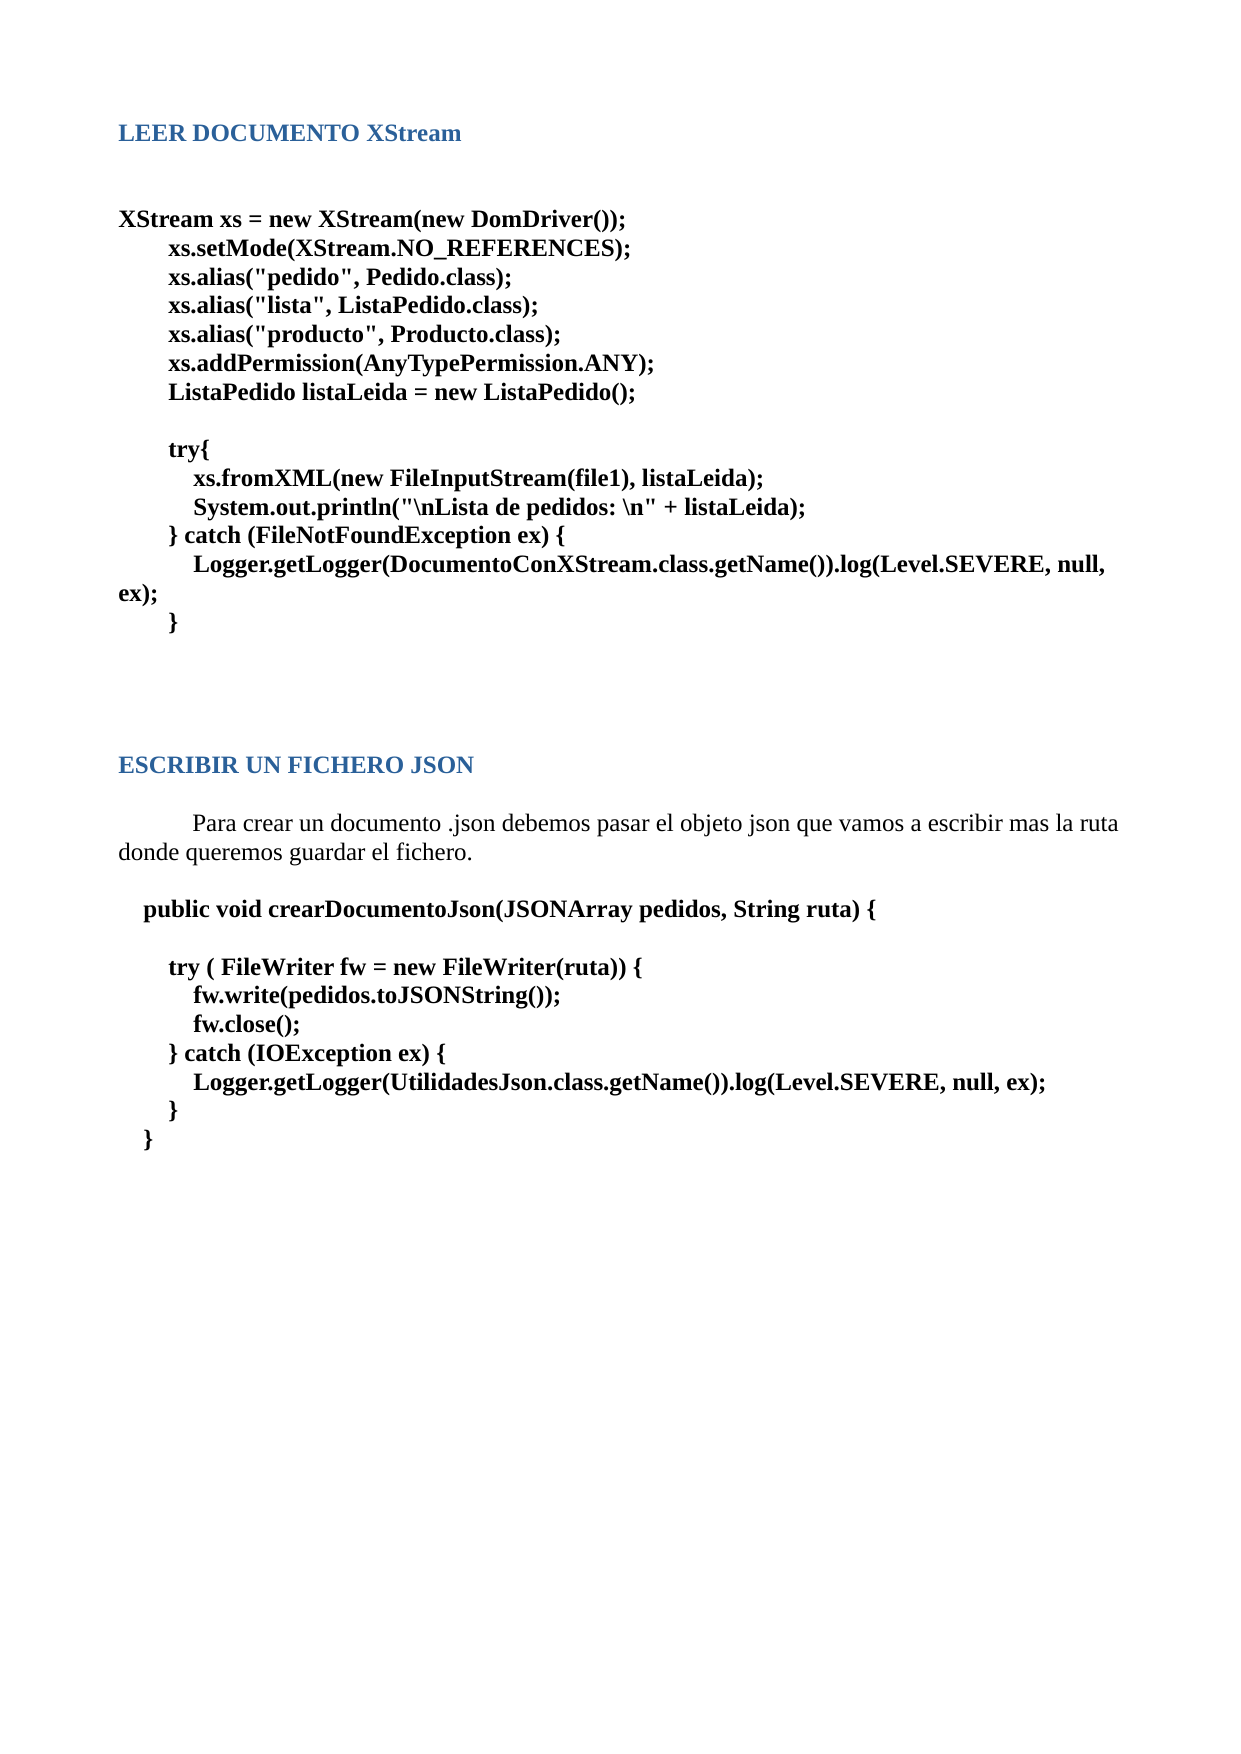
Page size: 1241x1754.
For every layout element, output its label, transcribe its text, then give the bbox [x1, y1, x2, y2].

text LEER DOCUMENTO XStream [118, 118, 1122, 147]
text xs.alias("pedido", Pedido.class); [118, 262, 1122, 291]
text ListaPedido listaLeida = new ListaPedido(); [118, 377, 1122, 406]
text XStream xs = new XStream(new DomDriver()); [118, 204, 1122, 233]
text System.out.println("\nLista de pedidos: \n" + listaLeida); [118, 492, 1122, 521]
text try ( FileWriter fw = new FileWriter(ruta)) { [118, 952, 1122, 981]
text xs.setMode(XStream.NO_REFERENCES); [118, 233, 1122, 262]
text xs.alias("producto", Producto.class); [118, 319, 1122, 348]
text Para crear un documento .json debemos pasar el objeto json que vamos a escribir mas la ruta donde queremos guardar el fichero. [118, 808, 1122, 866]
text fw.write(pedidos.toJSONString()); [118, 981, 1122, 1009]
text } catch (IOException ex) { [118, 1038, 1122, 1067]
text xs.fromXML(new FileInputStream(file1), listaLeida); [118, 463, 1122, 492]
text } [118, 1124, 1122, 1153]
text } catch (FileNotFoundException ex) { [118, 521, 1122, 549]
text } [118, 607, 1122, 636]
text } [118, 1096, 1122, 1124]
text Logger.getLogger(DocumentoConXStream.class.getName()).log(Level.SEVERE, null, ex); [118, 549, 1122, 607]
text public void crearDocumentoJson(JSONArray pedidos, String ruta) { [118, 894, 1122, 923]
text xs.alias("lista", ListaPedido.class); [118, 291, 1122, 319]
text Logger.getLogger(UtilidadesJson.class.getName()).log(Level.SEVERE, null, ex); [118, 1067, 1122, 1096]
text ESCRIBIR UN FICHERO JSON [118, 751, 1122, 779]
text try{ [118, 434, 1122, 463]
text fw.close(); [118, 1009, 1122, 1038]
text xs.addPermission(AnyTypePermission.ANY); [118, 348, 1122, 377]
